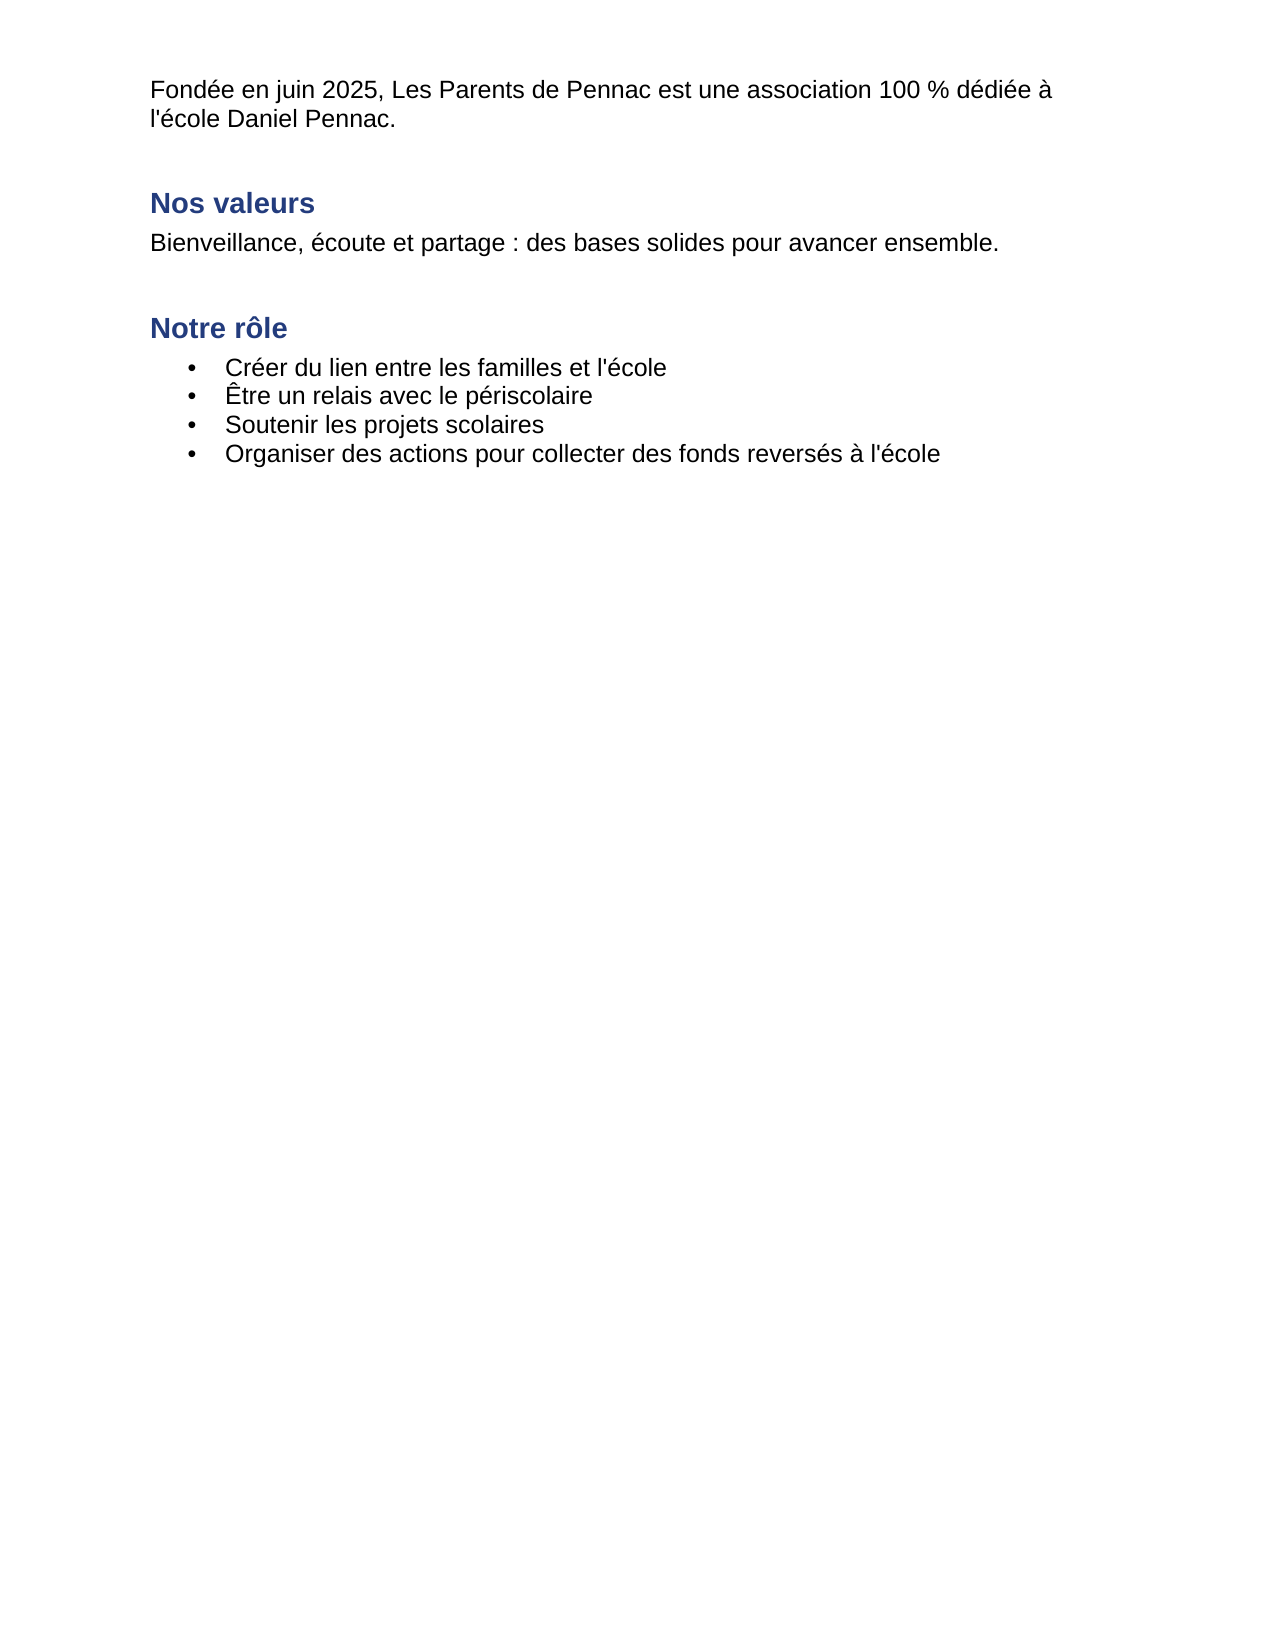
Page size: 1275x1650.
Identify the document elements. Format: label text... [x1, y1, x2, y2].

list Organiser des actions pour collecter des fonds reversés à l'école [187, 439, 1125, 467]
list Soutenir les projets scolaires [187, 410, 1125, 439]
list Être un relais avec le périscolaire [187, 381, 1125, 410]
text Fondée en juin 2025, Les Parents de Pennac est une association 100 % dédiée à l'école Daniel Pennac. [150, 75, 1125, 132]
text Nos valeurs [150, 186, 1125, 220]
list Créer du lien entre les familles et l'école [187, 352, 1125, 381]
text Notre rôle [150, 311, 1125, 344]
text Bienveillance, écoute et partage : des bases solides pour avancer ensemble. [150, 228, 1125, 257]
